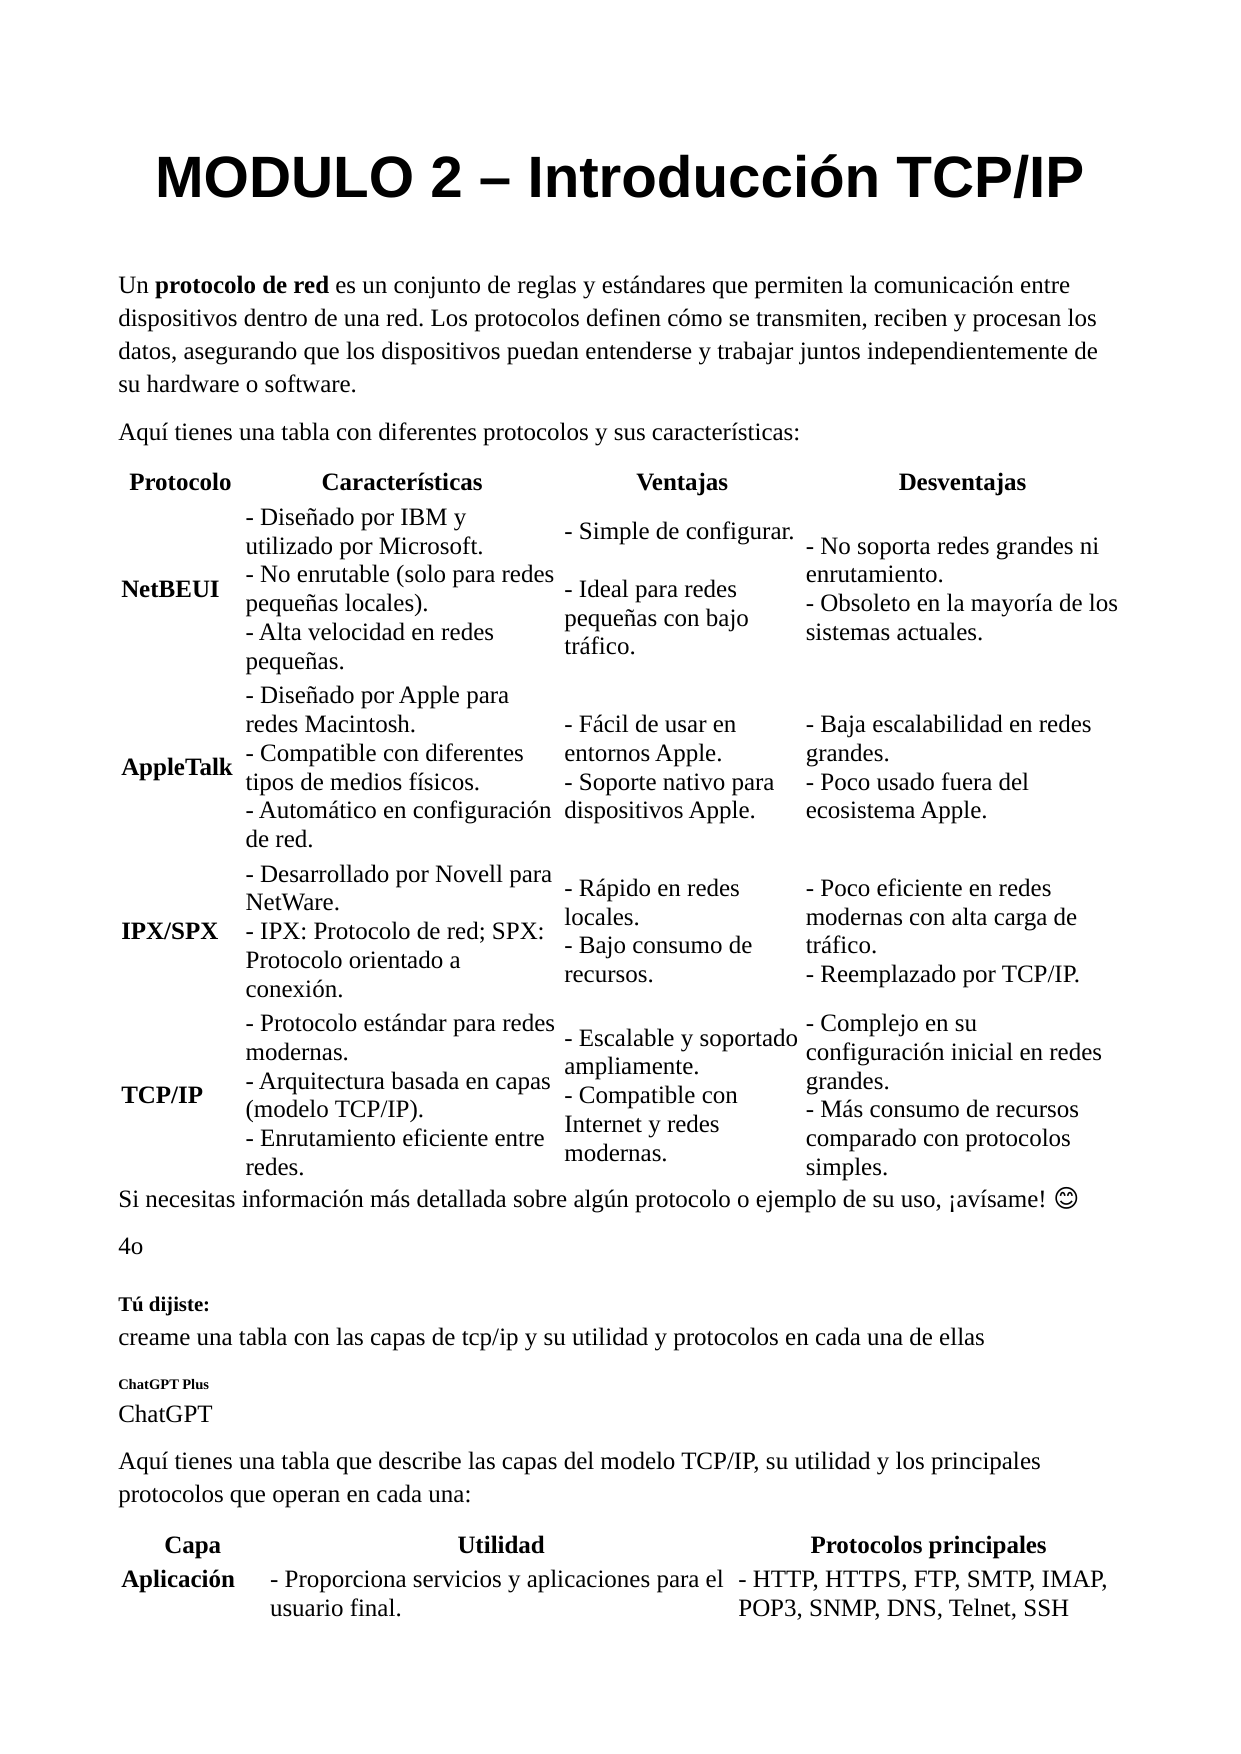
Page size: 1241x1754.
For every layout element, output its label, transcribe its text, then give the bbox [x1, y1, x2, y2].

table_cell AppleTalk [118, 678, 242, 856]
table_cell - Baja escalabilidad en redes grandes. - Poco usado fuera del ecosistema Apple. [803, 678, 1122, 856]
table_cell - Simple de configurar. - Ideal para redes pequeñas con bajo tráfico. [561, 499, 803, 677]
text Aquí tienes una tabla que describe las capas del modelo TCP/IP, su utilidad y los principales protocolos que operan en cada una: [118, 1446, 1122, 1508]
text Si necesitas información más detallada sobre algún protocolo o ejemplo de su uso, ¡avísame! 😊 [118, 1184, 1122, 1212]
table_header Características [243, 465, 561, 499]
table_cell - Complejo en su configuración inicial en redes grandes. - Más consumo de recursos comparado con protocolos simples. [803, 1005, 1122, 1184]
subtitle Tú dijiste: [118, 1291, 1122, 1316]
table_header Ventajas [561, 465, 803, 499]
text Aquí tienes una tabla con diferentes protocolos y sus características: [118, 417, 1122, 446]
table_cell - Proporciona servicios y aplicaciones para el usuario final. [267, 1561, 735, 1625]
table_cell - Diseñado por Apple para redes Macintosh. - Compatible con diferentes tipos de medios físicos. - Automático en configuración de red. [243, 678, 561, 856]
table_cell NetBEUI [118, 499, 242, 677]
table_cell - Desarrollado por Novell para NetWare. - IPX: Protocolo de red; SPX: Protocolo orientado a conexión. [243, 856, 561, 1005]
table_cell - Rápido en redes locales. - Bajo consumo de recursos. [561, 856, 803, 1005]
table_header Desventajas [803, 465, 1122, 499]
subtitle ChatGPT Plus [118, 1376, 1122, 1392]
table_header Protocolo [118, 465, 242, 499]
table_header Protocolos principales [735, 1527, 1122, 1561]
table_cell - Protocolo estándar para redes modernas. - Arquitectura basada en capas (modelo TCP/IP). - Enrutamiento eficiente entre redes. [243, 1005, 561, 1184]
text ChatGPT [118, 1399, 1122, 1427]
table_cell - Fácil de usar en entornos Apple. - Soporte nativo para dispositivos Apple. [561, 678, 803, 856]
table_cell - HTTP, HTTPS, FTP, SMTP, IMAP, POP3, SNMP, DNS, Telnet, SSH [735, 1561, 1122, 1625]
text 4o [118, 1231, 1122, 1260]
table_header Capa [118, 1527, 267, 1561]
table_cell - Diseñado por IBM y utilizado por Microsoft. - No enrutable (solo para redes pequeñas locales). - Alta velocidad en redes pequeñas. [243, 499, 561, 677]
table_cell TCP/IP [118, 1005, 242, 1184]
table_cell - Escalable y soportado ampliamente. - Compatible con Internet y redes modernas. [561, 1005, 803, 1184]
title MODULO 2 – Introducción TCP/IP [118, 143, 1122, 210]
table_cell Aplicación [118, 1561, 267, 1625]
table_cell - No soporta redes grandes ni enrutamiento. - Obsoleto en la mayoría de los sistemas actuales. [803, 499, 1122, 677]
table_cell IPX/SPX [118, 856, 242, 1005]
table_cell - Poco eficiente en redes modernas con alta carga de tráfico. - Reemplazado por TCP/IP. [803, 856, 1122, 1005]
text creame una tabla con las capas de tcp/ip y su utilidad y protocolos en cada una de ellas [118, 1322, 1122, 1351]
text Un protocolo de red es un conjunto de reglas y estándares que permiten la comunicación entre dispositivos dentro de una red. Los protocolos definen cómo se transmiten, reciben y procesan los datos, asegurando que los dispositivos puedan entenderse y trabajar juntos independientemente de su hardware o software. [118, 270, 1122, 398]
table_header Utilidad [267, 1527, 735, 1561]
